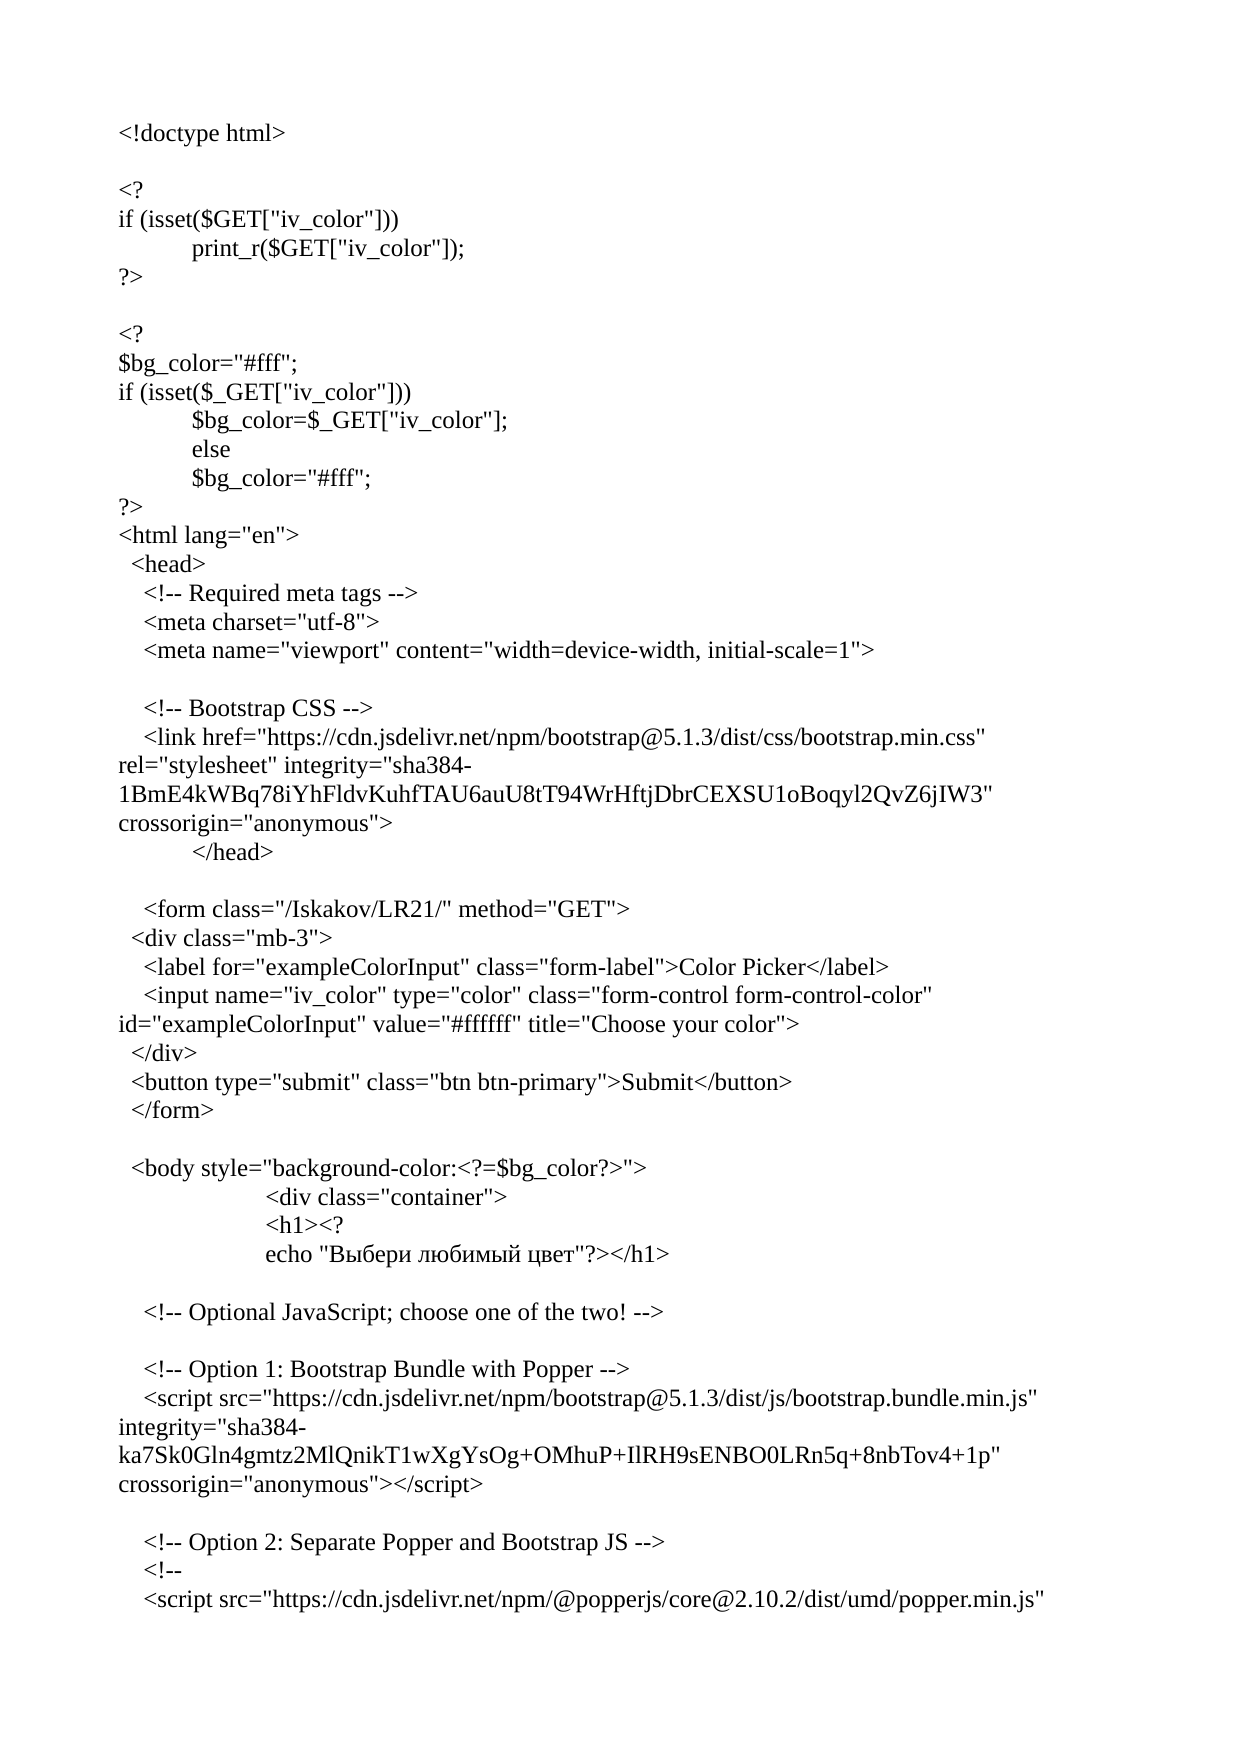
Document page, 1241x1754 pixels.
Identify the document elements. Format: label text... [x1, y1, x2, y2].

text <!-- Required meta tags --> [118, 578, 1122, 607]
text print_r($GET["iv_color"]); [118, 233, 1122, 262]
text <button type="submit" class="btn btn-primary">Submit</button> [118, 1067, 1122, 1096]
text <meta name="viewport" content="width=device-width, initial-scale=1"> [118, 636, 1122, 664]
text else [118, 434, 1122, 463]
text $bg_color="#fff"; [118, 348, 1122, 377]
text if (isset($GET["iv_color"])) [118, 204, 1122, 233]
text <!-- Option 2: Separate Popper and Bootstrap JS --> [118, 1527, 1122, 1556]
text <form class="/Iskakov/LR21/" method="GET"> [118, 894, 1122, 923]
text <meta charset="utf-8"> [118, 607, 1122, 636]
text <script src="https://cdn.jsdelivr.net/npm/@popperjs/core@2.10.2/dist/umd/popper.min.js" [118, 1584, 1122, 1613]
text <head> [118, 549, 1122, 578]
text <html lang="en"> [118, 521, 1122, 549]
text <? [118, 176, 1122, 204]
text <label for="exampleColorInput" class="form-label">Color Picker</label> [118, 952, 1122, 981]
text </div> [118, 1038, 1122, 1067]
text if (isset($_GET["iv_color"])) [118, 377, 1122, 406]
text <input name="iv_color" type="color" class="form-control form-control-color" id="exampleColorInput" value="#ffffff" title="Choose your color"> [118, 981, 1122, 1038]
text <h1><? [118, 1211, 1122, 1239]
text <body style="background-color:<?=$bg_color?>"> [118, 1153, 1122, 1182]
text </form> [118, 1096, 1122, 1124]
text $bg_color=$_GET["iv_color"]; [118, 406, 1122, 434]
text <!doctype html> [118, 118, 1122, 147]
text <link href="https://cdn.jsdelivr.net/npm/bootstrap@5.1.3/dist/css/bootstrap.min.css" rel="stylesheet" integrity="sha384-1BmE4kWBq78iYhFldvKuhfTAU6auU8tT94WrHftjDbrCEXSU1oBoqyl2QvZ6jIW3" crossorigin="anonymous"> [118, 722, 1122, 837]
text <? [118, 319, 1122, 348]
text <div class="container"> [118, 1182, 1122, 1211]
text ?> [118, 262, 1122, 291]
text <!-- Option 1: Bootstrap Bundle with Popper --> [118, 1354, 1122, 1383]
text <!-- [118, 1556, 1122, 1584]
text <!-- Bootstrap CSS --> [118, 693, 1122, 722]
text <div class="mb-3"> [118, 923, 1122, 952]
text <!-- Optional JavaScript; choose one of the two! --> [118, 1297, 1122, 1326]
text <script src="https://cdn.jsdelivr.net/npm/bootstrap@5.1.3/dist/js/bootstrap.bundle.min.js" integrity="sha384-ka7Sk0Gln4gmtz2MlQnikT1wXgYsOg+OMhuP+IlRH9sENBO0LRn5q+8nbTov4+1p" crossorigin="anonymous"></script> [118, 1383, 1122, 1498]
text echo "Выбери любимый цвет"?></h1> [118, 1239, 1122, 1268]
text </head> [118, 837, 1122, 866]
text $bg_color="#fff"; [118, 463, 1122, 492]
text ?> [118, 492, 1122, 521]
